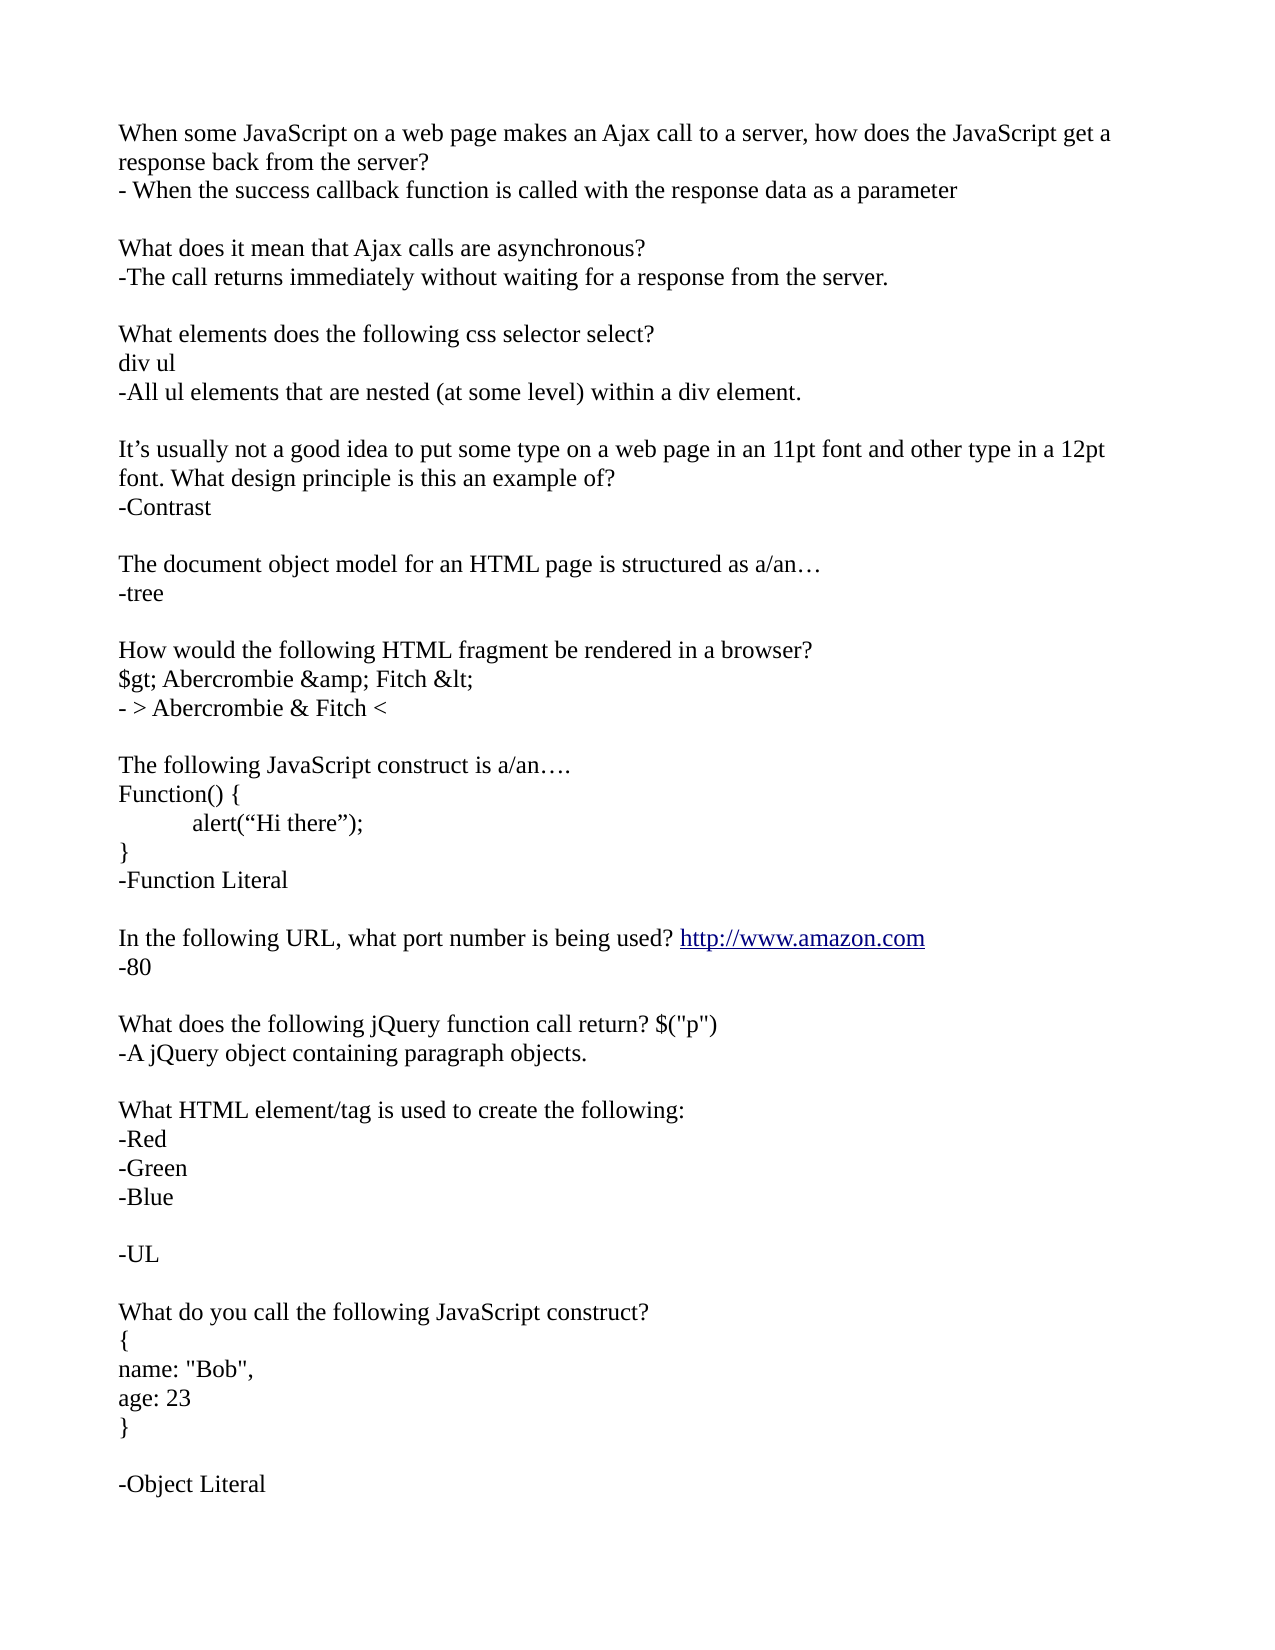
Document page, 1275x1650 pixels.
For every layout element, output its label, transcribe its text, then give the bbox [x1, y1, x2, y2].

text { [118, 1326, 1157, 1354]
text The following JavaScript construct is a/an…. [118, 751, 1157, 779]
text $gt; Abercrombie &amp; Fitch &lt; [118, 664, 1157, 693]
text } [118, 1412, 1157, 1441]
text -A jQuery object containing paragraph objects. [118, 1038, 1157, 1067]
text -Function Literal [118, 866, 1157, 894]
text The document object model for an HTML page is structured as a/an… [118, 549, 1157, 578]
text } [118, 837, 1157, 866]
text -Object Literal [118, 1469, 1157, 1498]
text age: 23 [118, 1383, 1157, 1412]
text Function() { [118, 779, 1157, 808]
text What elements does the following css selector select? [118, 319, 1157, 348]
text -tree [118, 578, 1157, 607]
text -80 [118, 952, 1157, 981]
text div ul [118, 348, 1157, 377]
text It’s usually not a good idea to put some type on a web page in an 11pt font and other type in a 12pt font. What design principle is this an example of? [118, 434, 1157, 492]
text What does it mean that Ajax calls are asynchronous? [118, 233, 1157, 262]
text What HTML element/tag is used to create the following: [118, 1096, 1157, 1124]
text -All ul elements that are nested (at some level) within a div element. [118, 377, 1157, 406]
text name: "Bob", [118, 1354, 1157, 1383]
text - > Abercrombie & Fitch < [118, 693, 1157, 722]
text In the following URL, what port number is being used? http://www.amazon.com [118, 923, 1157, 952]
text -Red [118, 1124, 1157, 1153]
text When some JavaScript on a web page makes an Ajax call to a server, how does the JavaScript get a response back from the server? [118, 118, 1157, 176]
text -Contrast [118, 492, 1157, 521]
text -Green [118, 1153, 1157, 1182]
text - When the success callback function is called with the response data as a parameter [118, 176, 1157, 204]
text How would the following HTML fragment be rendered in a browser? [118, 636, 1157, 664]
text alert(“Hi there”); [118, 808, 1157, 837]
text What does the following jQuery function call return? $("p") [118, 1009, 1157, 1038]
text -Blue [118, 1182, 1157, 1211]
text What do you call the following JavaScript construct? [118, 1297, 1157, 1326]
text -UL [118, 1239, 1157, 1268]
text -The call returns immediately without waiting for a response from the server. [118, 262, 1157, 291]
